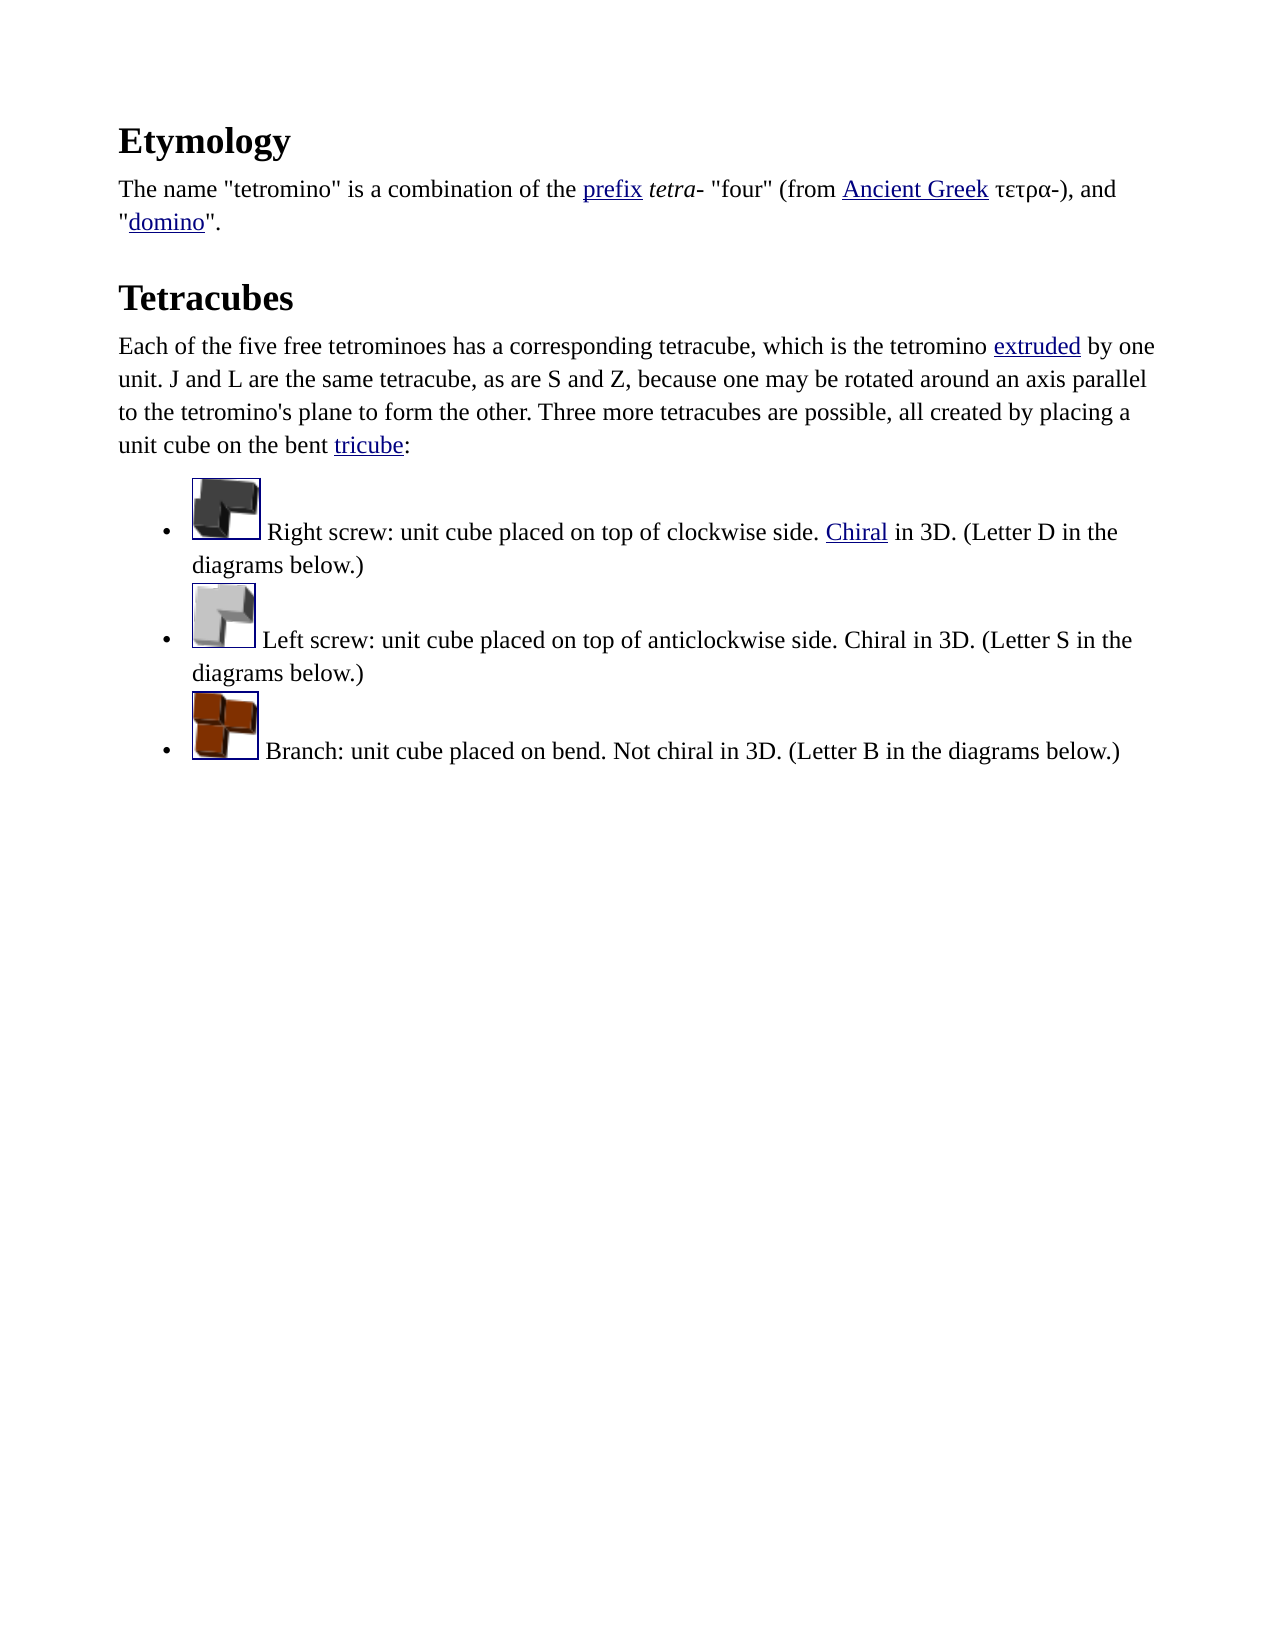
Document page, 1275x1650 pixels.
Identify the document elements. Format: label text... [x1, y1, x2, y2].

list Right screw: unit cube placed on top of clockwise side. Chiral in 3D. (Letter D in the diagrams below.) [162, 477, 1157, 578]
subtitle Etymology [118, 118, 1157, 161]
list Branch: unit cube placed on bend. Not chiral in 3D. (Letter B in the diagrams below.) [162, 691, 1157, 765]
picture [193, 584, 254, 647]
picture [193, 479, 259, 538]
list Left screw: unit cube placed on top of anticlockwise side. Chiral in 3D. (Letter S in the diagrams below.) [162, 583, 1157, 687]
text The name "tetromino" is a combination of the prefix tetra- "four" (from Ancient Greek τετρα-), and "domino". [118, 174, 1157, 236]
picture [193, 693, 257, 758]
text Each of the five free tetrominoes has a corresponding tetracube, which is the tetromino extruded by one unit. J and L are the same tetracube, as are S and Z, because one may be rotated around an axis parallel to the tetromino's plane to form the other. Three more tetracubes are possible, all created by placing a unit cube on the bent tricube: [118, 331, 1157, 459]
subtitle Tetracubes [118, 275, 1157, 318]
